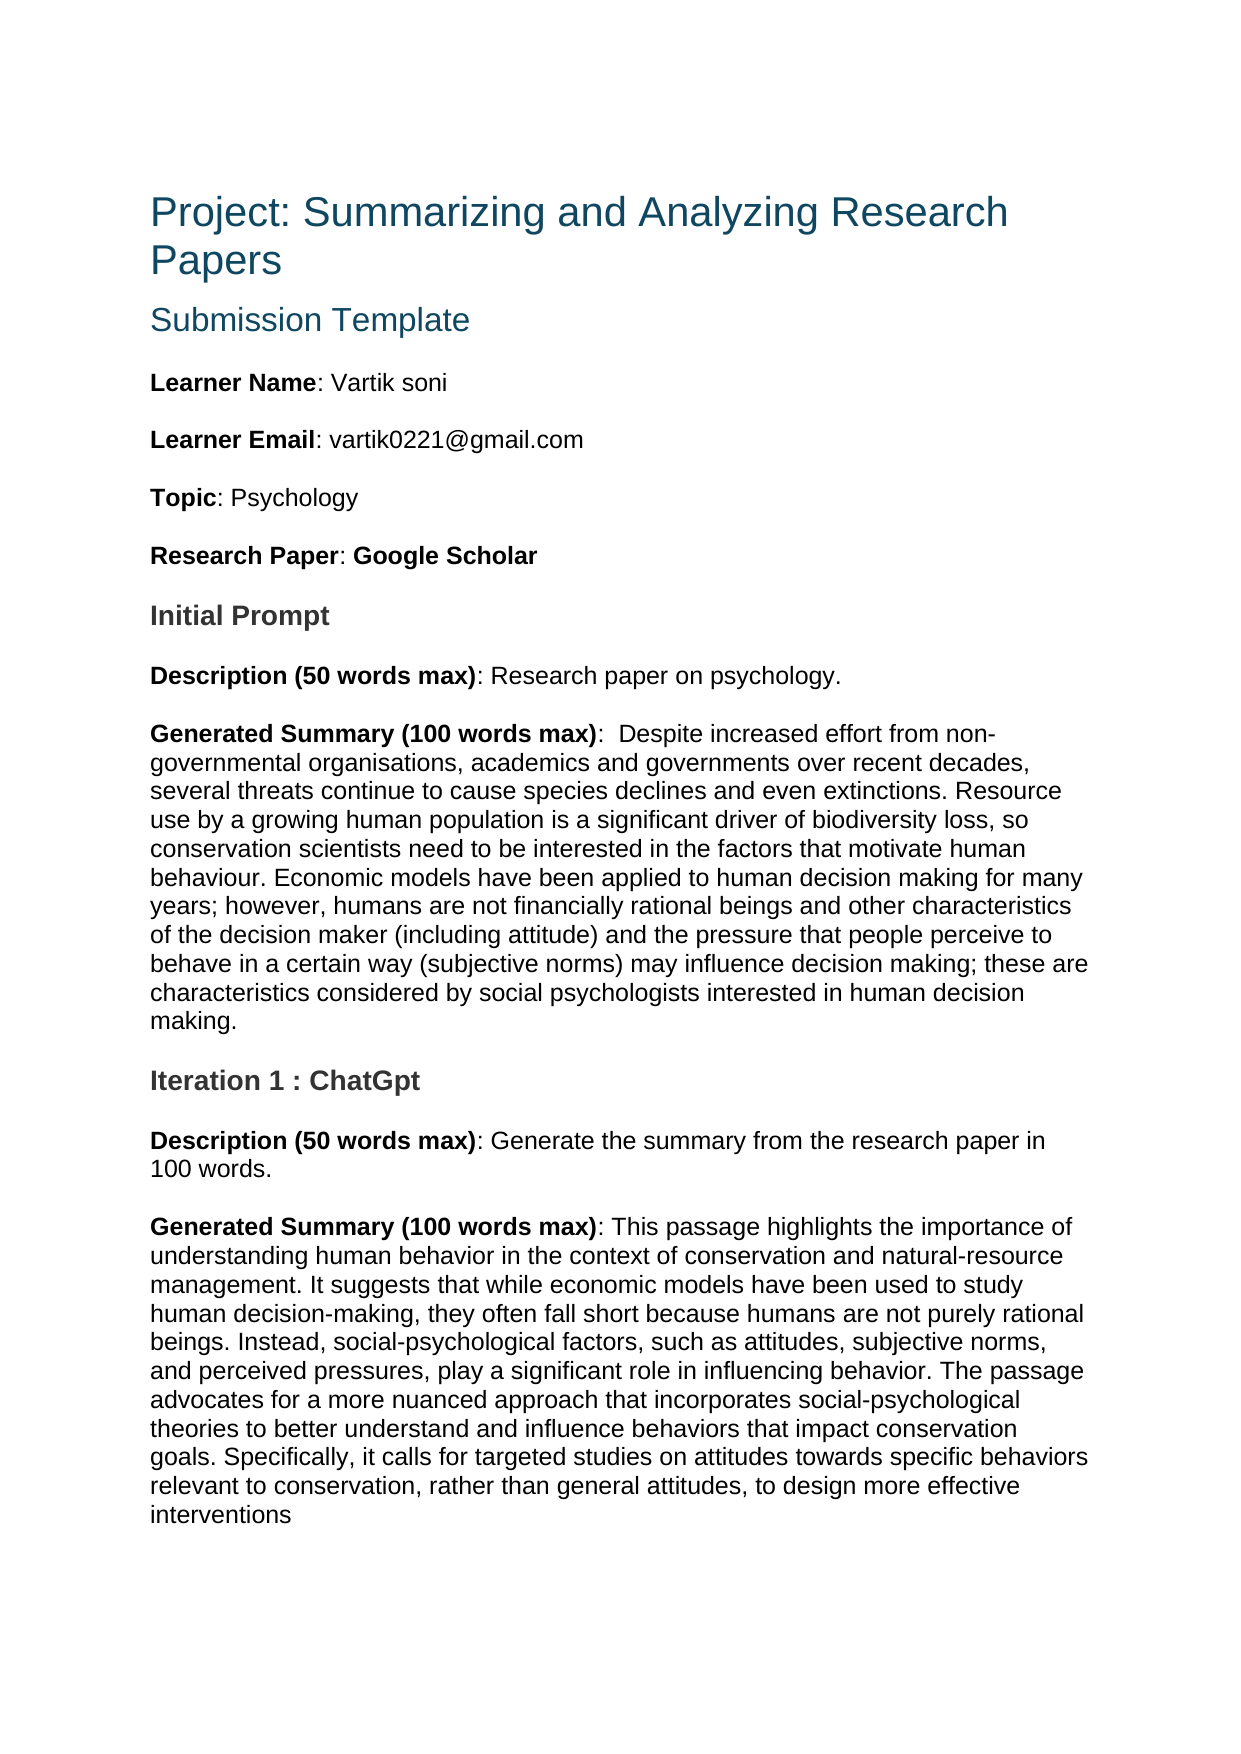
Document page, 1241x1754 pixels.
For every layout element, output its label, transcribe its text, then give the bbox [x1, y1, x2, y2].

subtitle Iteration 1 : ChatGpt [150, 1064, 1090, 1097]
text Learner Email: vartik0221@gmail.com [150, 426, 1090, 454]
text Learner Name: Vartik soni [150, 368, 1090, 396]
text Topic: Psychology [150, 483, 1090, 512]
text Description (50 words max): Research paper on psychology. [150, 661, 1090, 689]
subtitle Submission Template [150, 300, 1090, 338]
text Description (50 words max): Generate the summary from the research paper in 100 words. [150, 1126, 1090, 1183]
subtitle Project: Summarizing and Analyzing Research Papers [150, 187, 1090, 283]
subtitle Initial Prompt [150, 599, 1090, 632]
text Generated Summary (100 words max): This passage highlights the importance of understanding human behavior in the context of conservation and natural-resource management. It suggests that while economic models have been used to study human decision-making, they often fall short because humans are not purely rational beings. Instead, social-psychological factors, such as attitudes, subjective norms, and perceived pressures, play a significant role in influencing behavior. The passage advocates for a more nuanced approach that incorporates social-psychological theories to better understand and influence behaviors that impact conservation goals. Specifically, it calls for targeted studies on attitudes towards specific behaviors relevant to conservation, rather than general attitudes, to design more effective interventions [150, 1212, 1090, 1529]
text Generated Summary (100 words max): Despite increased effort from non-governmental organisations, academics and governments over recent decades, several threats continue to cause species declines and even extinctions. Resource use by a growing human population is a significant driver of biodiversity loss, so conservation scientists need to be interested in the factors that motivate human behaviour. Economic models have been applied to human decision making for many years; however, humans are not financially rational beings and other characteristics of the decision maker (including attitude) and the pressure that people perceive to behave in a certain way (subjective norms) may influence decision making; these are characteristics considered by social psychologists interested in human decision making. [150, 719, 1090, 1035]
text Research Paper: Google Scholar [150, 541, 1090, 570]
